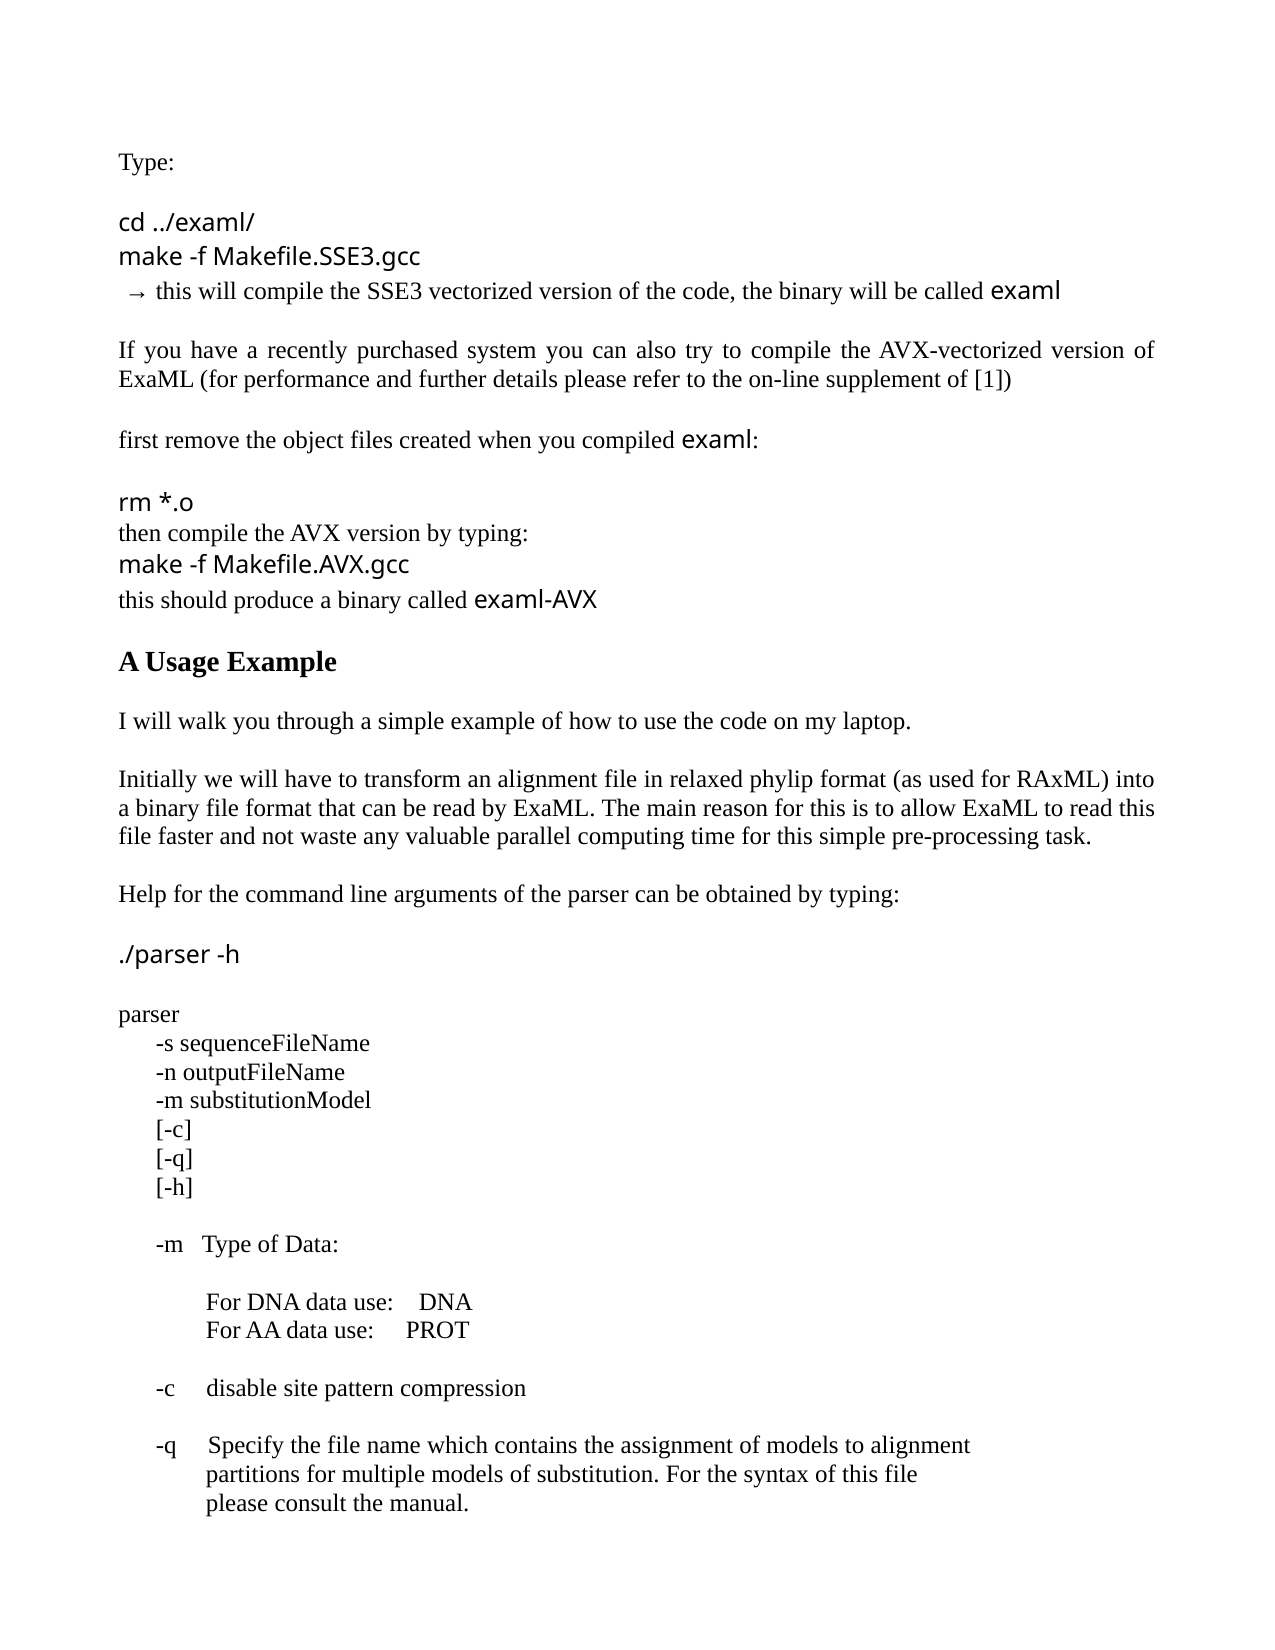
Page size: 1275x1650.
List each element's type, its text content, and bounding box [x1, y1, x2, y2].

text Help for the command line arguments of the parser can be obtained by typing: [118, 879, 1157, 908]
text -m substitutionModel [118, 1085, 1157, 1114]
text please consult the manual. [118, 1488, 1157, 1517]
text cd ../examl/ [118, 204, 1157, 238]
text → this will compile the SSE3 vectorized version of the code, the binary will be called examl [118, 272, 1157, 307]
text [-c] [118, 1114, 1157, 1143]
text I will walk you through a simple example of how to use the code on my laptop. [118, 706, 1157, 735]
text Initially we will have to transform an alignment file in relaxed phylip format (as used for RAxML) into a binary file format that can be read by ExaML. The main reason for this is to allow ExaML to read this file faster and not waste any valuable parallel computing time for this simple pre-processing task. [118, 764, 1157, 850]
text A Usage Example [118, 644, 1157, 678]
text make -f Makefile.SSE3.gcc [118, 238, 1157, 272]
text [-h] [118, 1172, 1157, 1200]
text If you have a recently purchased system you can also try to compile the AVX-vectorized version of ExaML (for performance and further details please refer to the on-line supplement of [1]) [118, 335, 1157, 393]
text [-q] [118, 1143, 1157, 1172]
text -q Specify the file name which contains the assignment of models to alignment [118, 1430, 1157, 1459]
text make -f Makefile.AVX.gcc [118, 547, 1157, 581]
text first remove the object files created when you compiled examl: [118, 422, 1157, 456]
text -m Type of Data: [118, 1229, 1157, 1258]
text -n outputFileName [118, 1057, 1157, 1085]
text For DNA data use: DNA [118, 1287, 1157, 1315]
text partitions for multiple models of substitution. For the syntax of this file [118, 1459, 1157, 1488]
text ./parser -h [118, 936, 1157, 970]
text -s sequenceFileName [118, 1028, 1157, 1057]
text parser [118, 999, 1157, 1028]
text -c disable site pattern compression [118, 1373, 1157, 1402]
text For AA data use: PROT [118, 1315, 1157, 1344]
text rm *.o [118, 484, 1157, 518]
text Type: [118, 147, 1157, 176]
text then compile the AVX version by typing: [118, 518, 1157, 547]
text this should produce a binary called examl-AVX [118, 581, 1157, 615]
